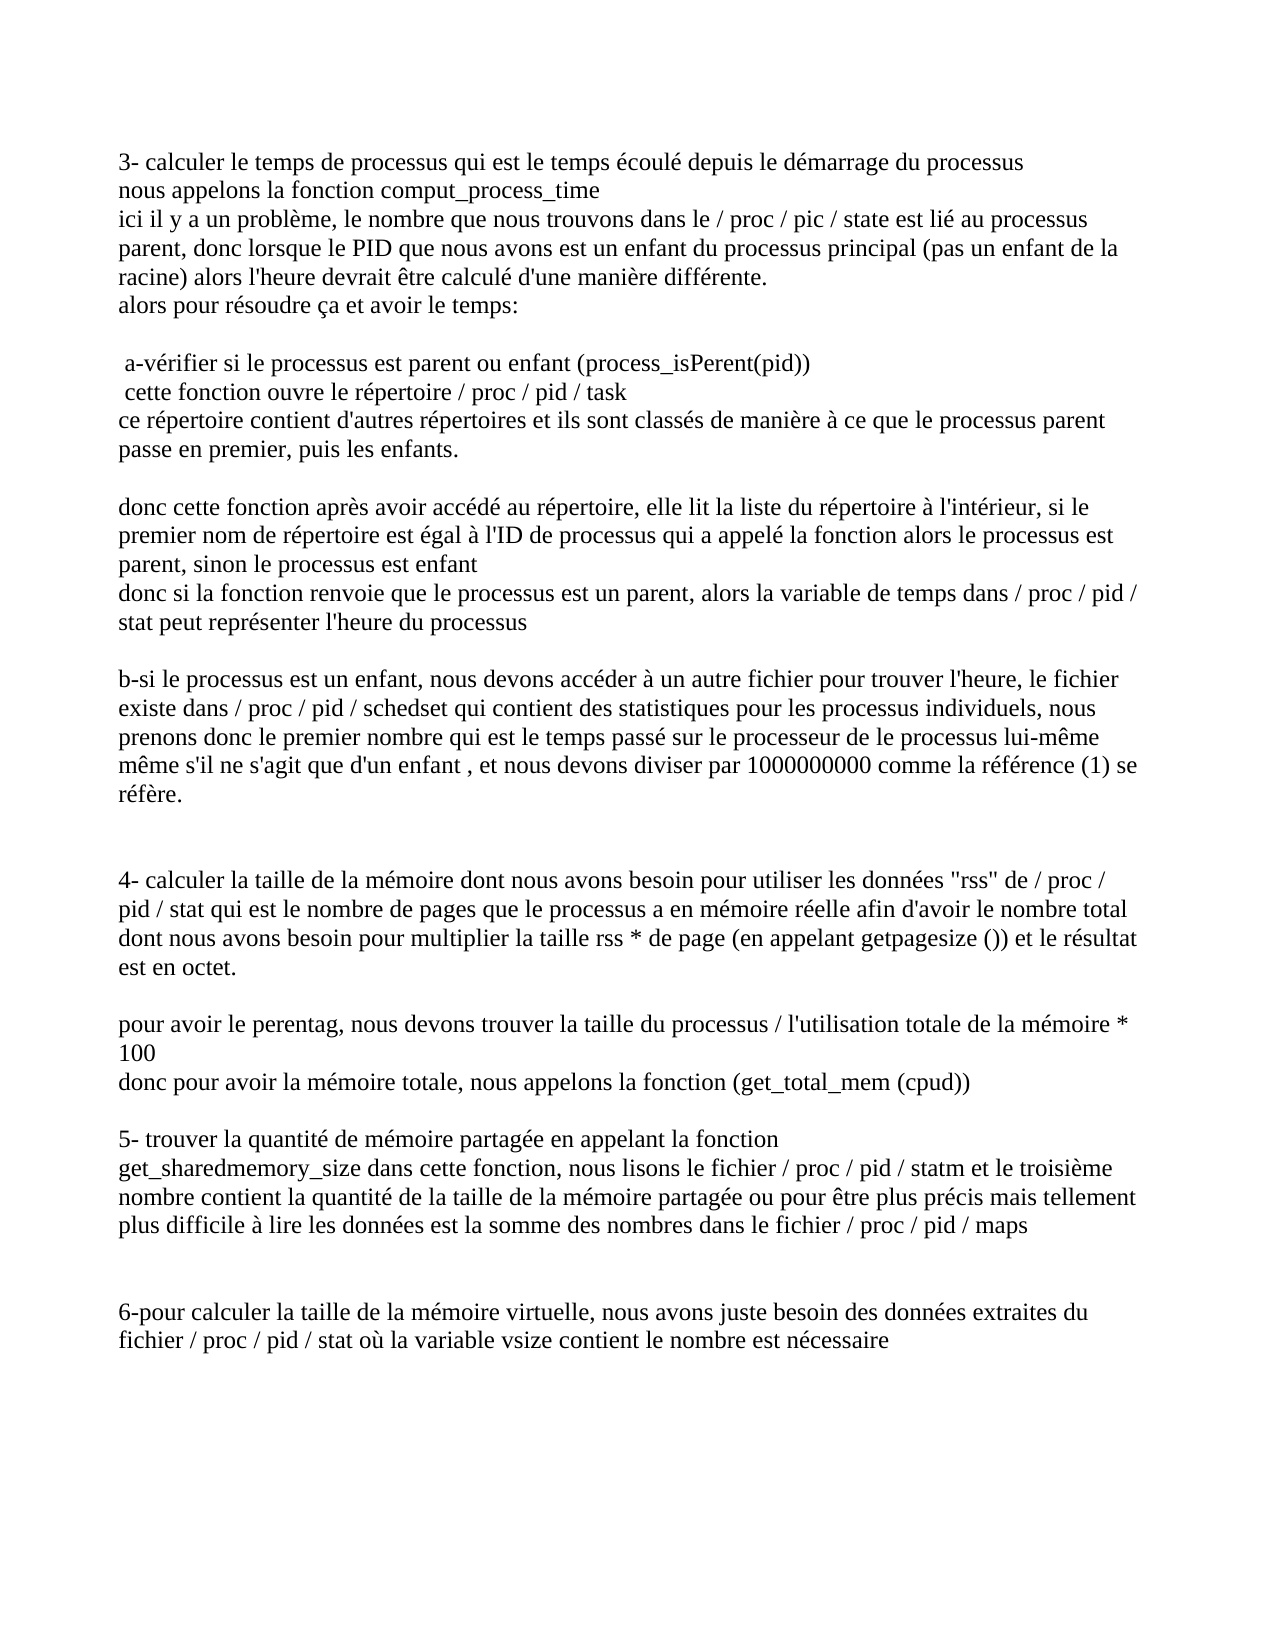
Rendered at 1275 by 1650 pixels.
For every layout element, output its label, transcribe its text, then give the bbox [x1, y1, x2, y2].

text nous appelons la fonction comput_process_time [118, 176, 1157, 204]
text 3- calculer le temps de processus qui est le temps écoulé depuis le démarrage du processus [118, 147, 1157, 176]
text donc si la fonction renvoie que le processus est un parent, alors la variable de temps dans / proc / pid / stat peut représenter l'heure du processus [118, 578, 1157, 636]
text get_sharedmemory_size dans cette fonction, nous lisons le fichier / proc / pid / statm et le troisième nombre contient la quantité de la taille de la mémoire partagée ou pour être plus précis mais tellement plus difficile à lire les données est la somme des nombres dans le fichier / proc / pid / maps [118, 1153, 1157, 1239]
text 6-pour calculer la taille de la mémoire virtuelle, nous avons juste besoin des données extraites du fichier / proc / pid / stat où la variable vsize contient le nombre est nécessaire [118, 1297, 1157, 1354]
text donc pour avoir la mémoire totale, nous appelons la fonction (get_total_mem (cpud)) [118, 1067, 1157, 1096]
text b-si le processus est un enfant, nous devons accéder à un autre fichier pour trouver l'heure, le fichier existe dans / proc / pid / schedset qui contient des statistiques pour les processus individuels, nous prenons donc le premier nombre qui est le temps passé sur le processeur de le processus lui-même même s'il ne s'agit que d'un enfant , et nous devons diviser par 1000000000 comme la référence (1) se réfère. [118, 664, 1157, 808]
text cette fonction ouvre le répertoire / proc / pid / task [118, 377, 1157, 406]
text ici il y a un problème, le nombre que nous trouvons dans le / proc / pic / state est lié au processus parent, donc lorsque le PID que nous avons est un enfant du processus principal (pas un enfant de la racine) alors l'heure devrait être calculé d'une manière différente. [118, 204, 1157, 291]
text ce répertoire contient d'autres répertoires et ils sont classés de manière à ce que le processus parent passe en premier, puis les enfants. [118, 406, 1157, 463]
text 4- calculer la taille de la mémoire dont nous avons besoin pour utiliser les données "rss" de / proc / pid / stat qui est le nombre de pages que le processus a en mémoire réelle afin d'avoir le nombre total dont nous avons besoin pour multiplier la taille rss * de page (en appelant getpagesize ()) et le résultat est en octet. [118, 866, 1157, 981]
text donc cette fonction après avoir accédé au répertoire, elle lit la liste du répertoire à l'intérieur, si le premier nom de répertoire est égal à l'ID de processus qui a appelé la fonction alors le processus est parent, sinon le processus est enfant [118, 492, 1157, 578]
text 5- trouver la quantité de mémoire partagée en appelant la fonction [118, 1124, 1157, 1153]
text alors pour résoudre ça et avoir le temps: [118, 291, 1157, 319]
text a-vérifier si le processus est parent ou enfant (process_isPerent(pid)) [118, 348, 1157, 377]
text pour avoir le perentag, nous devons trouver la taille du processus / l'utilisation totale de la mémoire * 100 [118, 1009, 1157, 1067]
